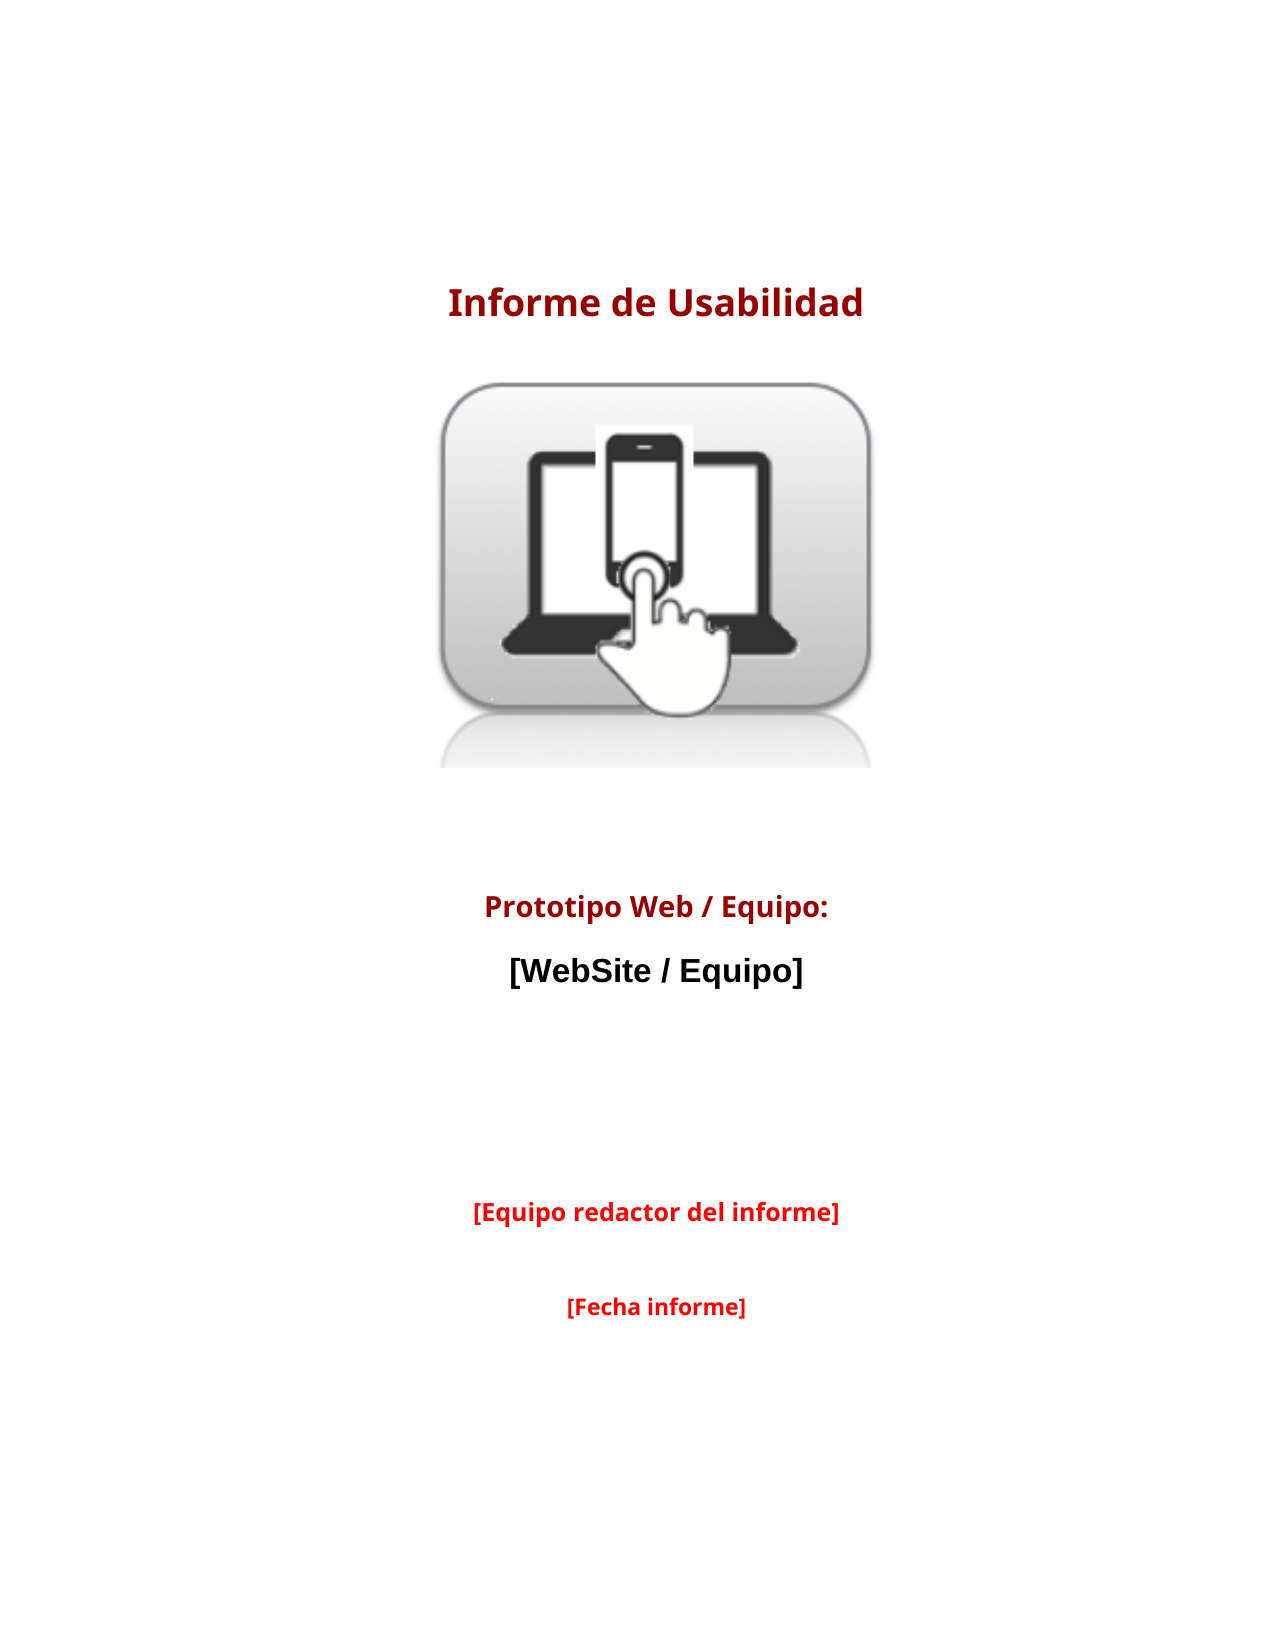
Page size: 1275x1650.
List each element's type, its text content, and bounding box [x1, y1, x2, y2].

text Informe de Usabilidad [187, 276, 1125, 327]
text [Fecha informe] [187, 1291, 1125, 1322]
text [Equipo redactor del informe] [187, 1194, 1125, 1228]
text [WebSite / Equipo] [187, 951, 1125, 990]
picture [427, 377, 886, 768]
text Prototipo Web / Equipo: [187, 887, 1125, 926]
